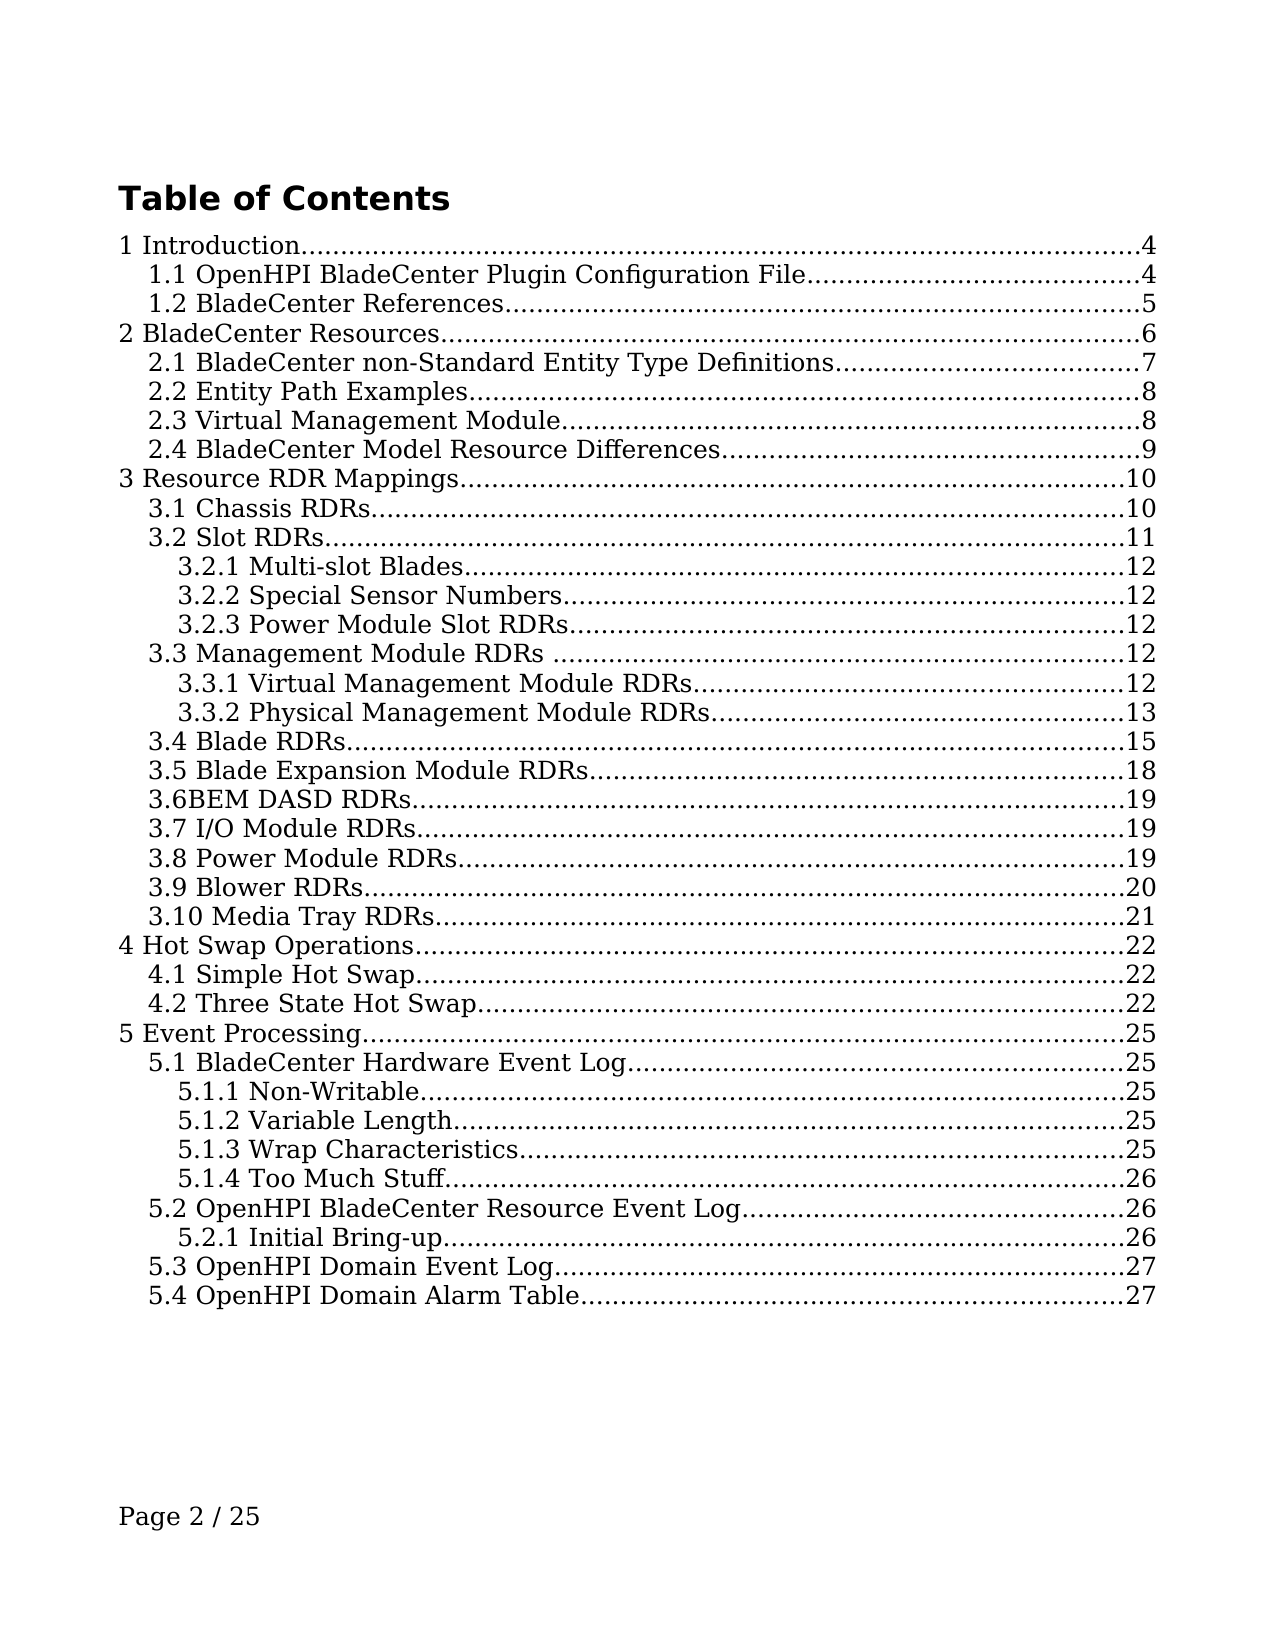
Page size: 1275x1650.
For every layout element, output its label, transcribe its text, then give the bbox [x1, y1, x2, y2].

text 2 BladeCenter Resources 6 [118, 319, 1157, 348]
text 2.4 BladeCenter Model Resource Differences 9 [148, 435, 1157, 464]
text 1.2 BladeCenter References 5 [148, 289, 1157, 319]
text 3.5 Blade Expansion Module RDRs 18 [148, 756, 1157, 785]
text 3.8 Power Module RDRs 19 [148, 844, 1157, 873]
text 2.2 Entity Path Examples 8 [148, 377, 1157, 406]
text 3.2 Slot RDRs 11 [148, 523, 1157, 552]
text 3.10 Media Tray RDRs 21 [148, 902, 1157, 931]
text 3.3 Management Module RDRs 12 [148, 639, 1157, 669]
text 3.3.2 Physical Management Module RDRs 13 [177, 698, 1157, 727]
text 1 Introduction 4 [118, 231, 1157, 260]
text 4.2 Three State Hot Swap 22 [148, 989, 1157, 1019]
text 5.2.1 Initial Bring-up 26 [177, 1223, 1157, 1252]
text 3.6BEM DASD RDRs 19 [148, 785, 1157, 814]
text 5.1.4 Too Much Stuff 26 [177, 1164, 1157, 1194]
text 5.2 OpenHPI BladeCenter Resource Event Log 26 [148, 1194, 1157, 1223]
text 2.1 BladeCenter non-Standard Entity Type Definitions 7 [148, 348, 1157, 377]
text 5.4 OpenHPI Domain Alarm Table 27 [148, 1281, 1157, 1310]
text 3.4 Blade RDRs 15 [148, 727, 1157, 756]
text 1.1 OpenHPI BladeCenter Plugin Configuration File 4 [148, 260, 1157, 289]
text 3.1 Chassis RDRs 10 [148, 494, 1157, 523]
subtitle Table of Contents [118, 180, 1157, 219]
text 3 Resource RDR Mappings 10 [118, 464, 1157, 494]
text 3.2.3 Power Module Slot RDRs 12 [177, 610, 1157, 639]
text 5.1.1 Non-Writable 25 [177, 1077, 1157, 1106]
text 3.7 I/O Module RDRs 19 [148, 814, 1157, 844]
text 5 Event Processing 25 [118, 1019, 1157, 1048]
text 5.3 OpenHPI Domain Event Log 27 [148, 1252, 1157, 1281]
text 2.3 Virtual Management Module 8 [148, 406, 1157, 435]
text 5.1.3 Wrap Characteristics 25 [177, 1135, 1157, 1164]
text 3.2.2 Special Sensor Numbers 12 [177, 581, 1157, 610]
text 5.1 BladeCenter Hardware Event Log 25 [148, 1048, 1157, 1077]
text 3.2.1 Multi-slot Blades 12 [177, 552, 1157, 581]
text 3.9 Blower RDRs 20 [148, 873, 1157, 902]
text 5.1.2 Variable Length 25 [177, 1106, 1157, 1135]
text 4.1 Simple Hot Swap 22 [148, 960, 1157, 989]
text 3.3.1 Virtual Management Module RDRs 12 [177, 669, 1157, 698]
text 4 Hot Swap Operations 22 [118, 931, 1157, 960]
